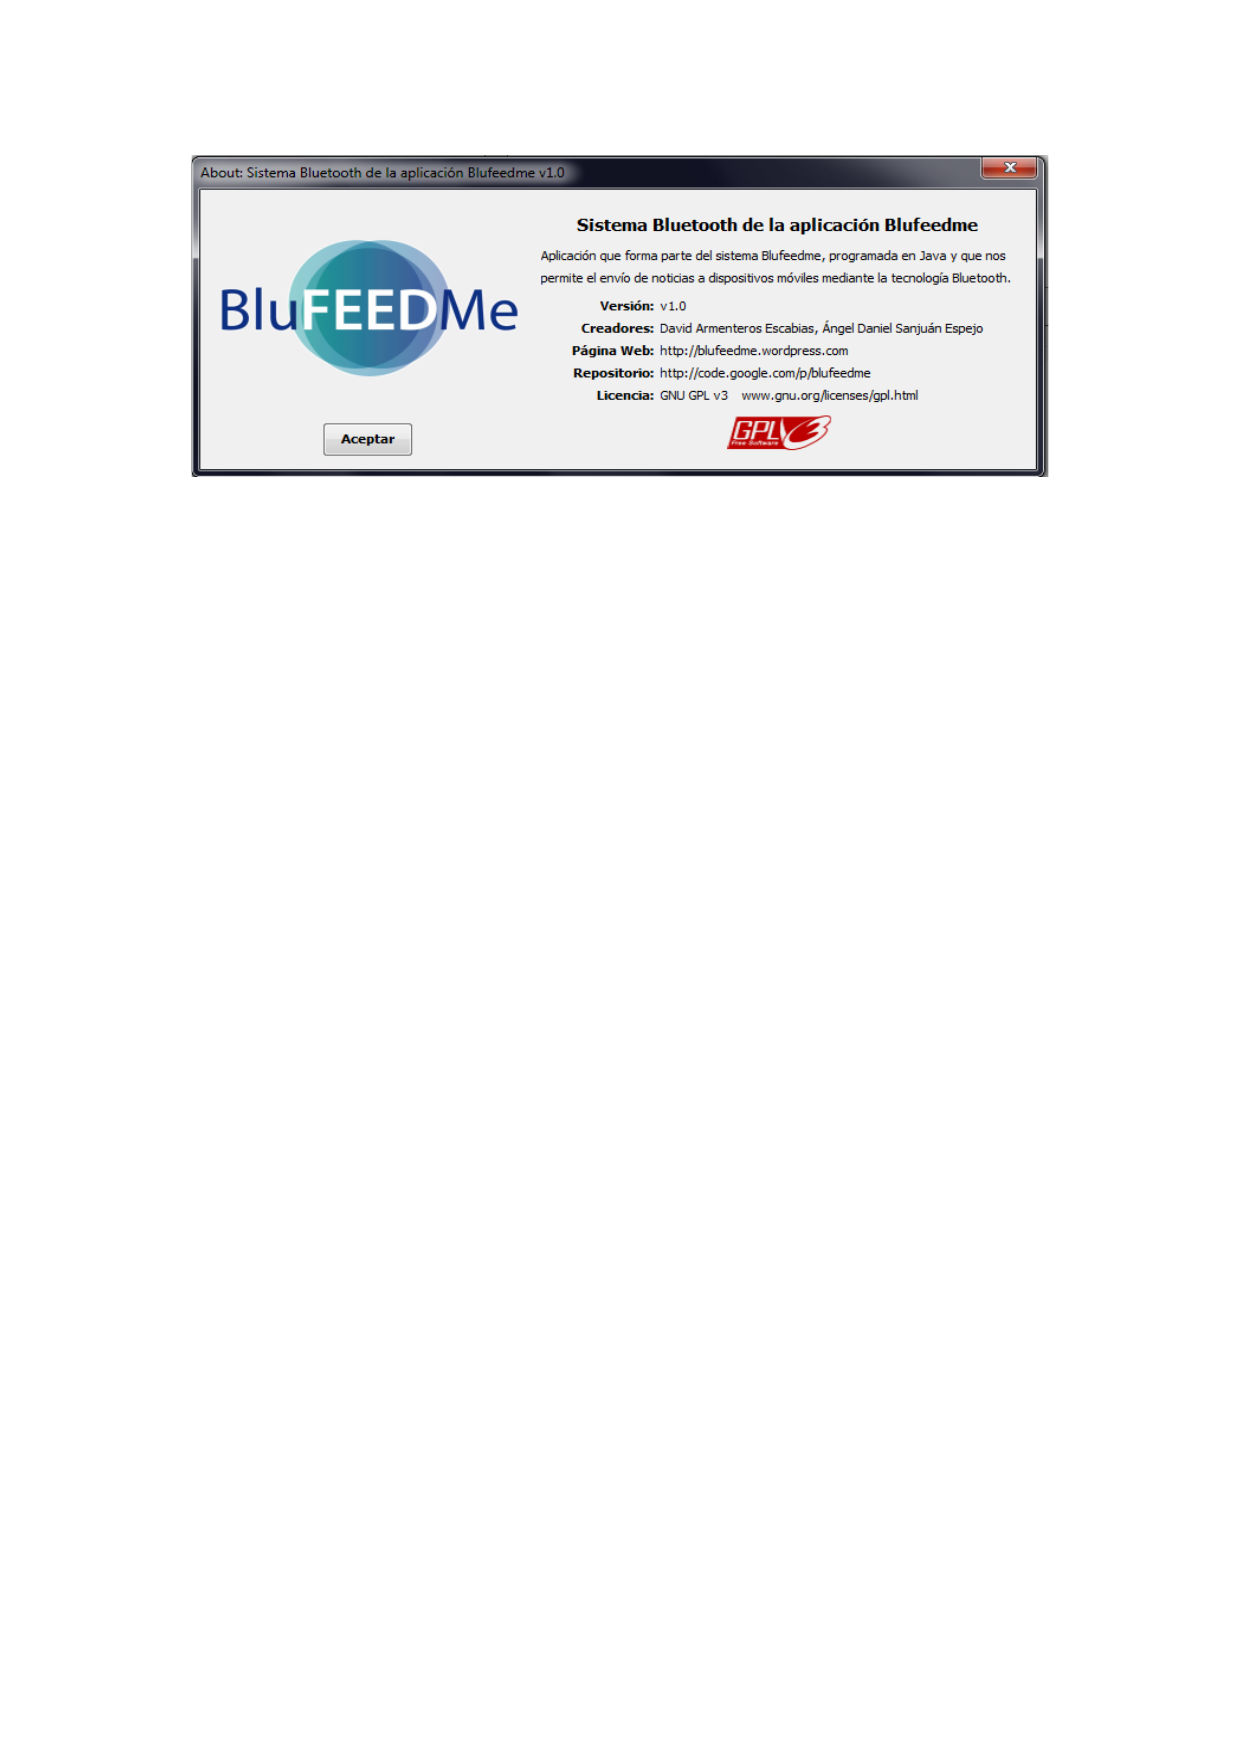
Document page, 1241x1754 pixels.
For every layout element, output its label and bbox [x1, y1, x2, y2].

picture [191, 155, 1049, 477]
